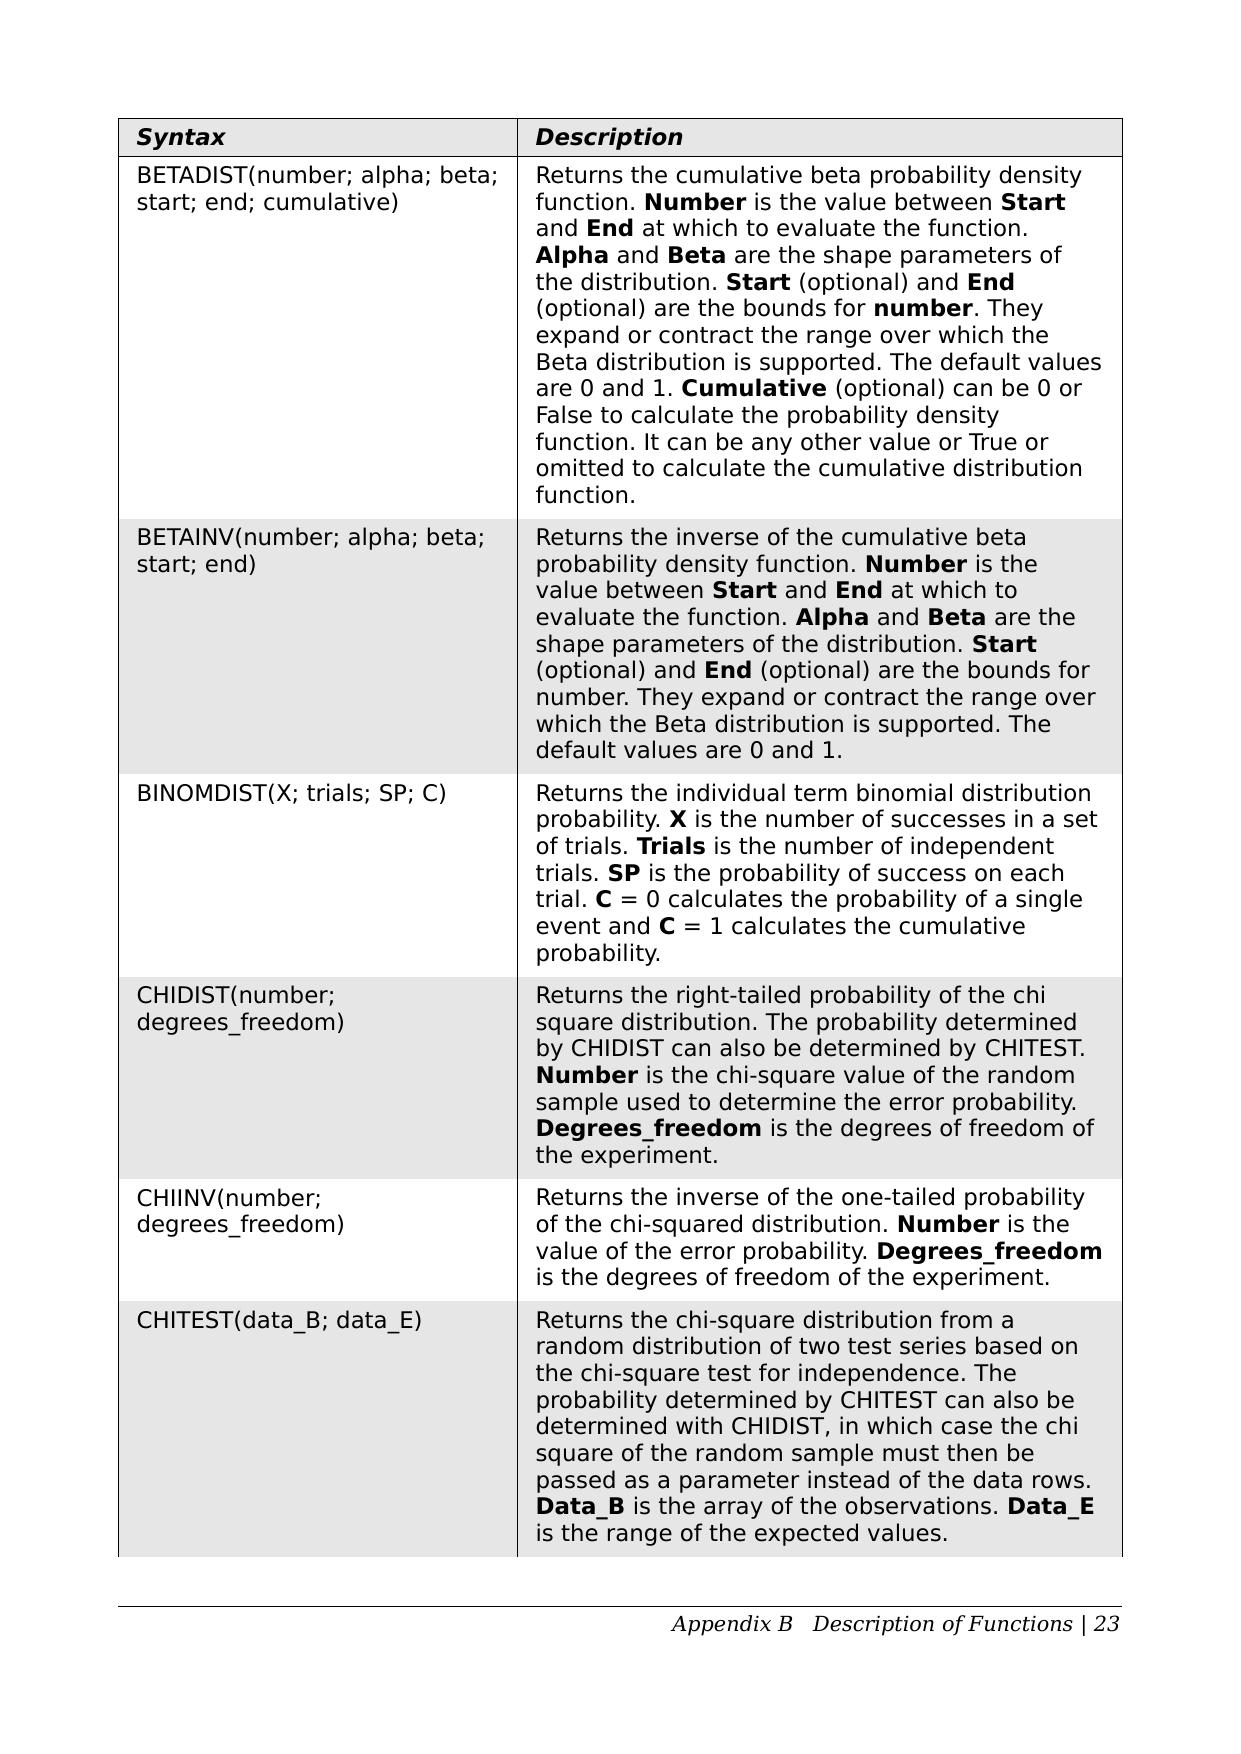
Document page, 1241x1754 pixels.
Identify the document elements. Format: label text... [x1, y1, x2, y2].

table_cell Returns the right-tailed probability of the chi square distribution. The probability determined by CHIDIST can also be determined by CHITEST. Number is the chi-square value of the random sample used to determine the error probability. Degrees_freedom is the degrees of freedom of the experiment. [518, 977, 1122, 1179]
table_header Description [518, 119, 1122, 156]
table_cell BETAINV(number; alpha; beta; start; end) [119, 519, 517, 774]
table_cell BETADIST(number; alpha; beta; start; end; cumulative) [119, 157, 517, 519]
table_header Syntax [119, 119, 517, 156]
table_cell Returns the inverse of the cumulative beta probability density function. Number is the value between Start and End at which to evaluate the function. Alpha and Beta are the shape parameters of the distribution. Start (optional) and End (optional) are the bounds for number. They expand or contract the range over which the Beta distribution is supported. The default values are 0 and 1. [518, 519, 1122, 774]
table_cell Returns the cumulative beta probability density function. Number is the value between Start and End at which to evaluate the function. Alpha and Beta are the shape parameters of the distribution. Start (optional) and End (optional) are the bounds for number. They expand or contract the range over which the Beta distribution is supported. The default values are 0 and 1. Cumulative (optional) can be 0 or False to calculate the probability density function. It can be any other value or True or omitted to calculate the cumulative distribution function. [518, 157, 1122, 519]
table_cell BINOMDIST(X; trials; SP; C) [119, 774, 517, 977]
table_cell CHITEST(data_B; data_E) [119, 1301, 517, 1557]
table_cell CHIDIST(number; degrees_freedom) [119, 977, 517, 1179]
table_cell Returns the individual term binomial distribution probability. X is the number of successes in a set of trials. Trials is the number of independent trials. SP is the probability of success on each trial. C = 0 calculates the probability of a single event and C = 1 calculates the cumulative probability. [518, 774, 1122, 977]
table_cell Returns the inverse of the one-tailed probability of the chi-squared distribution. Number is the value of the error probability. Degrees_freedom is the degrees of freedom of the experiment. [518, 1179, 1122, 1301]
table_cell CHIINV(number; degrees_freedom) [119, 1179, 517, 1301]
table_cell Returns the chi-square distribution from a random distribution of two test series based on the chi-square test for independence. The probability determined by CHITEST can also be determined with CHIDIST, in which case the chi square of the random sample must then be passed as a parameter instead of the data rows. Data_B is the array of the observations. Data_E is the range of the expected values. [518, 1301, 1122, 1557]
